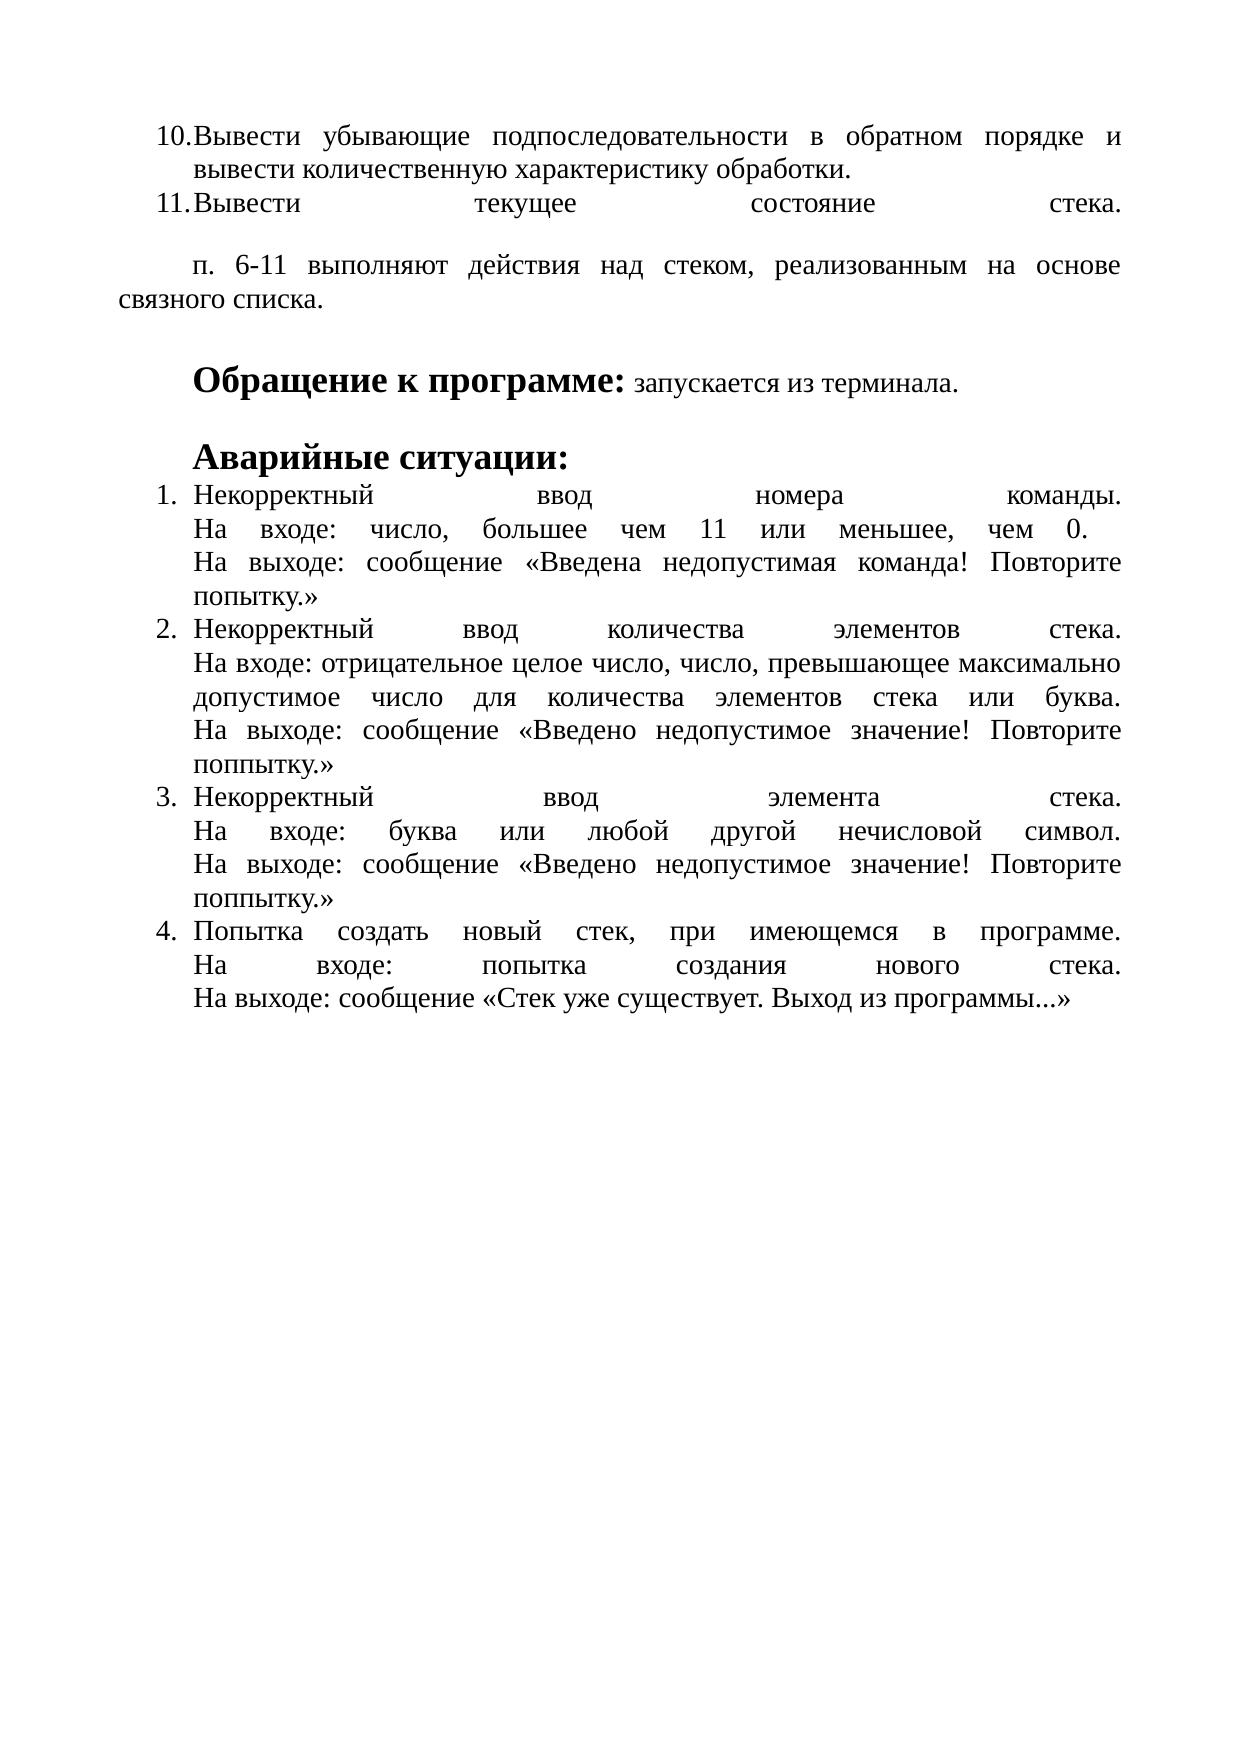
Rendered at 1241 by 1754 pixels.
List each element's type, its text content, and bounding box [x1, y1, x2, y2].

text Аварийные ситуации: [118, 434, 1122, 477]
list Попытка создать новый стек, при имеющемся в программе. На входе: попытка создания нового стека. На выходе: сообщение «Стек уже существует. Выход из программы...» [156, 913, 1122, 1014]
list Вывести текущее состояние стека. [156, 185, 1122, 247]
list Некорректный ввод элемента стека. На входе: буква или любой другой нечисловой символ. На выходе: сообщение «Введено недопустимое значение! Повторите поппытку.» [156, 779, 1122, 913]
text Обращение к программе: запускается из терминала. [118, 358, 1122, 401]
list Некорректный ввод количества элементов стека. На входе: отрицательное целое число, число, превышающее максимально допустимое число для количества элементов стека или буква. На выходе: сообщение «Введено недопустимое значение! Повторите поппытку.» [156, 612, 1122, 779]
list Вывести убывающие подпоследовательности в обратном порядке и вывести количественную характеристику обработки. [156, 118, 1122, 185]
text п. 6-11 выполняют действия над стеком, реализованным на основе связного списка. [118, 247, 1122, 314]
list Некорректный ввод номера команды. На входе: число, большее чем 11 или меньшее, чем 0. На выходе: сообщение «Введена недопустимая команда! Повторите попытку.» [156, 477, 1122, 612]
